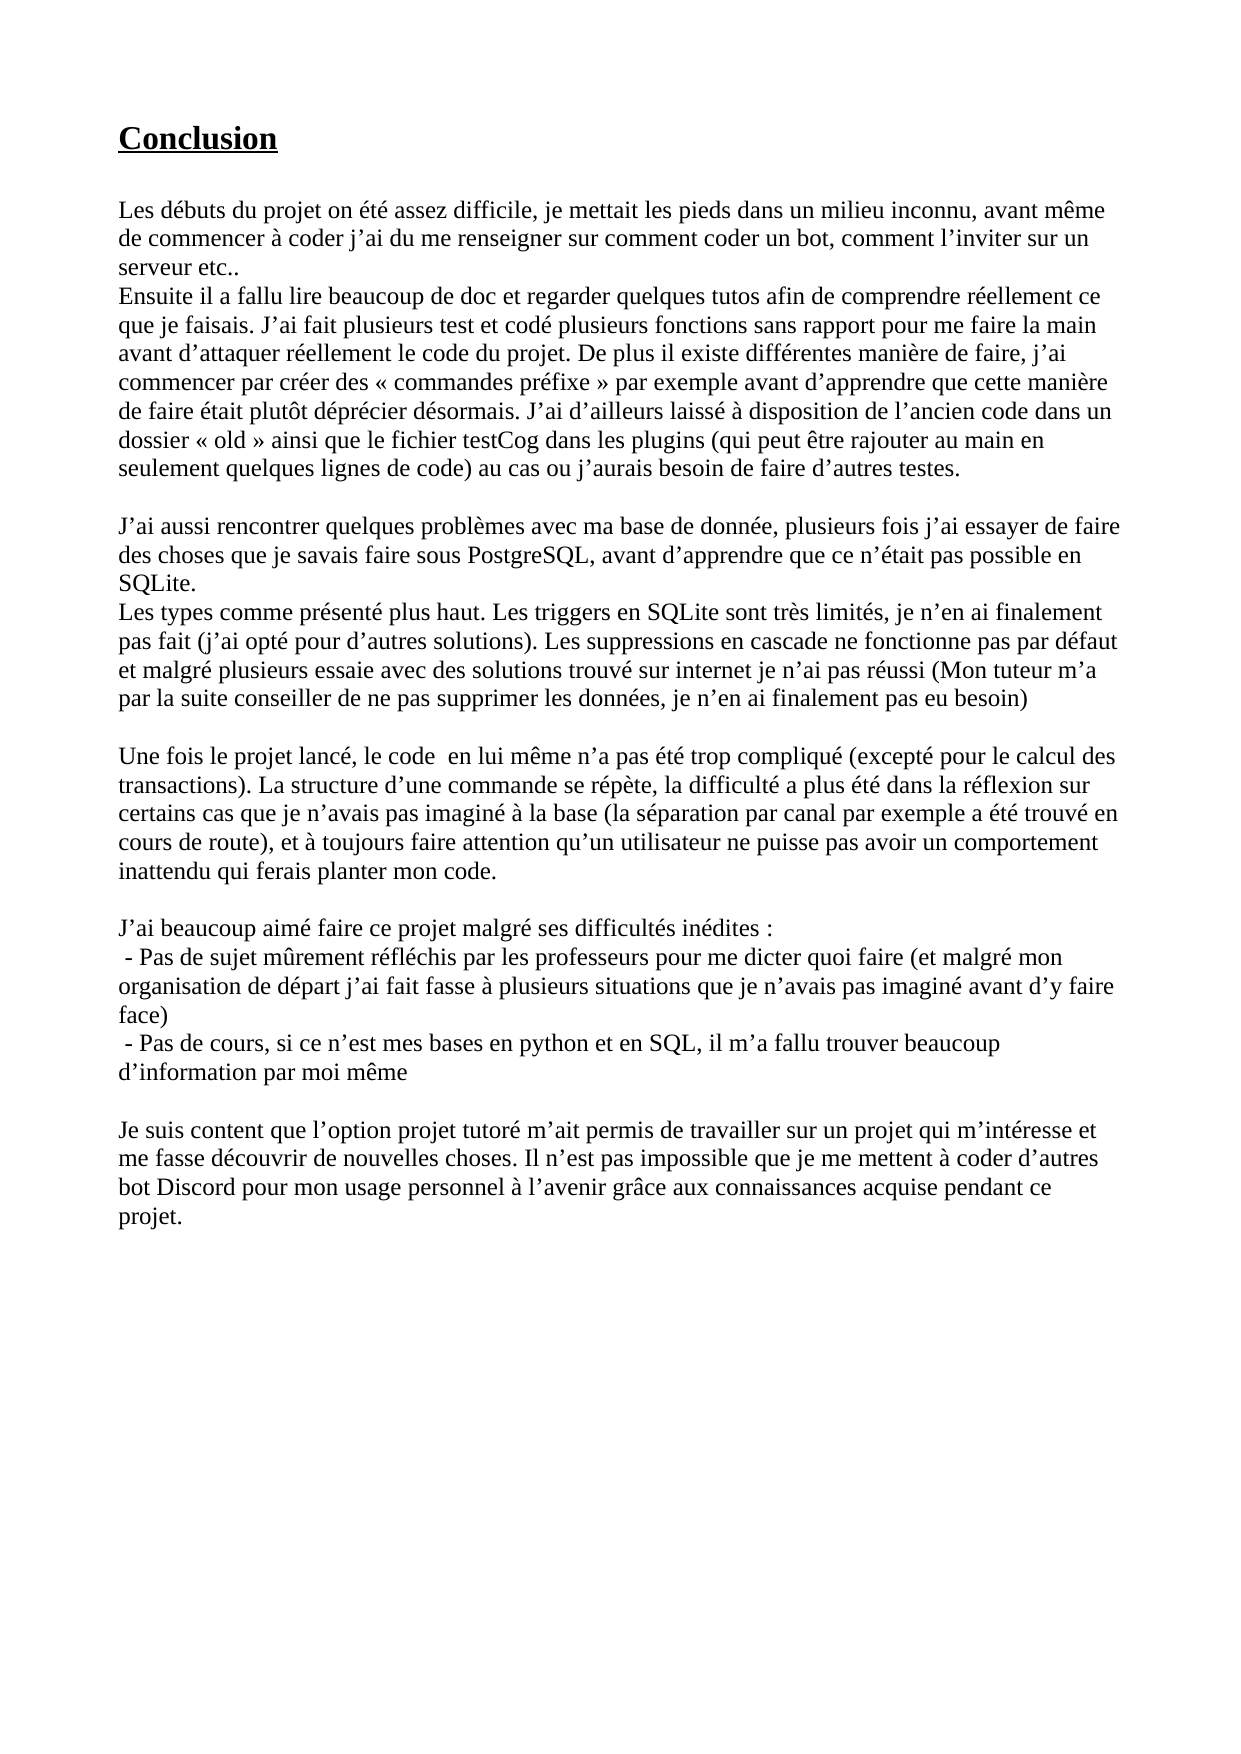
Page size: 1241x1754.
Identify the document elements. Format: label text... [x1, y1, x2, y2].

text Conclusion [118, 118, 1122, 156]
text Les débuts du projet on été assez difficile, je mettait les pieds dans un milieu inconnu, avant même de commencer à coder j’ai du me renseigner sur comment coder un bot, comment l’inviter sur un serveur etc.. Ensuite il a fallu lire beaucoup de doc et regarder quelques tutos afin de comprendre réellement ce que je faisais. J’ai fait plusieurs test et codé plusieurs fonctions sans rapport pour me faire la main avant d’attaquer réellement le code du projet. De plus il existe différentes manière de faire, j’ai commencer par créer des « commandes préfixe » par exemple avant d’apprendre que cette manière de faire était plutôt déprécier désormais. J’ai d’ailleurs laissé à disposition de l’ancien code dans un dossier « old » ainsi que le fichier testCog dans les plugins (qui peut être rajouter au main en seulement quelques lignes de code) au cas ou j’aurais besoin de faire d’autres testes. J’ai aussi rencontrer quelques problèmes avec ma base de donnée, plusieurs fois j’ai essayer de faire des choses que je savais faire sous PostgreSQL, avant d’apprendre que ce n’était pas possible en SQLite. [118, 195, 1122, 597]
text Les types comme présenté plus haut. Les triggers en SQLite sont très limités, je n’en ai finalement pas fait (j’ai opté pour d’autres solutions). Les suppressions en cascade ne fonctionne pas par défaut et malgré plusieurs essaie avec des solutions trouvé sur internet je n’ai pas réussi (Mon tuteur m’a par la suite conseiller de ne pas supprimer les données, je n’en ai finalement pas eu besoin) Une fois le projet lancé, le code en lui même n’a pas été trop compliqué (excepté pour le calcul des transactions). La structure d’une commande se répète, la difficulté a plus été dans la réflexion sur certains cas que je n’avais pas imaginé à la base (la séparation par canal par exemple a été trouvé en cours de route), et à toujours faire attention qu’un utilisateur ne puisse pas avoir un comportement inattendu qui ferais planter mon code. J’ai beaucoup aimé faire ce projet malgré ses difficultés inédites : - Pas de sujet mûrement réfléchis par les professeurs pour me dicter quoi faire (et malgré mon organisation de départ j’ai fait fasse à plusieurs situations que je n’avais pas imaginé avant d’y faire face) - Pas de cours, si ce n’est mes bases en python et en SQL, il m’a fallu trouver beaucoup d’information par moi même Je suis content que l’option projet tutoré m’ait permis de travailler sur un projet qui m’intéresse et me fasse découvrir de nouvelles choses. Il n’est pas impossible que je me mettent à coder d’autres bot Discord pour mon usage personnel à l’avenir grâce aux connaissances acquise pendant ce projet. [118, 597, 1122, 1230]
